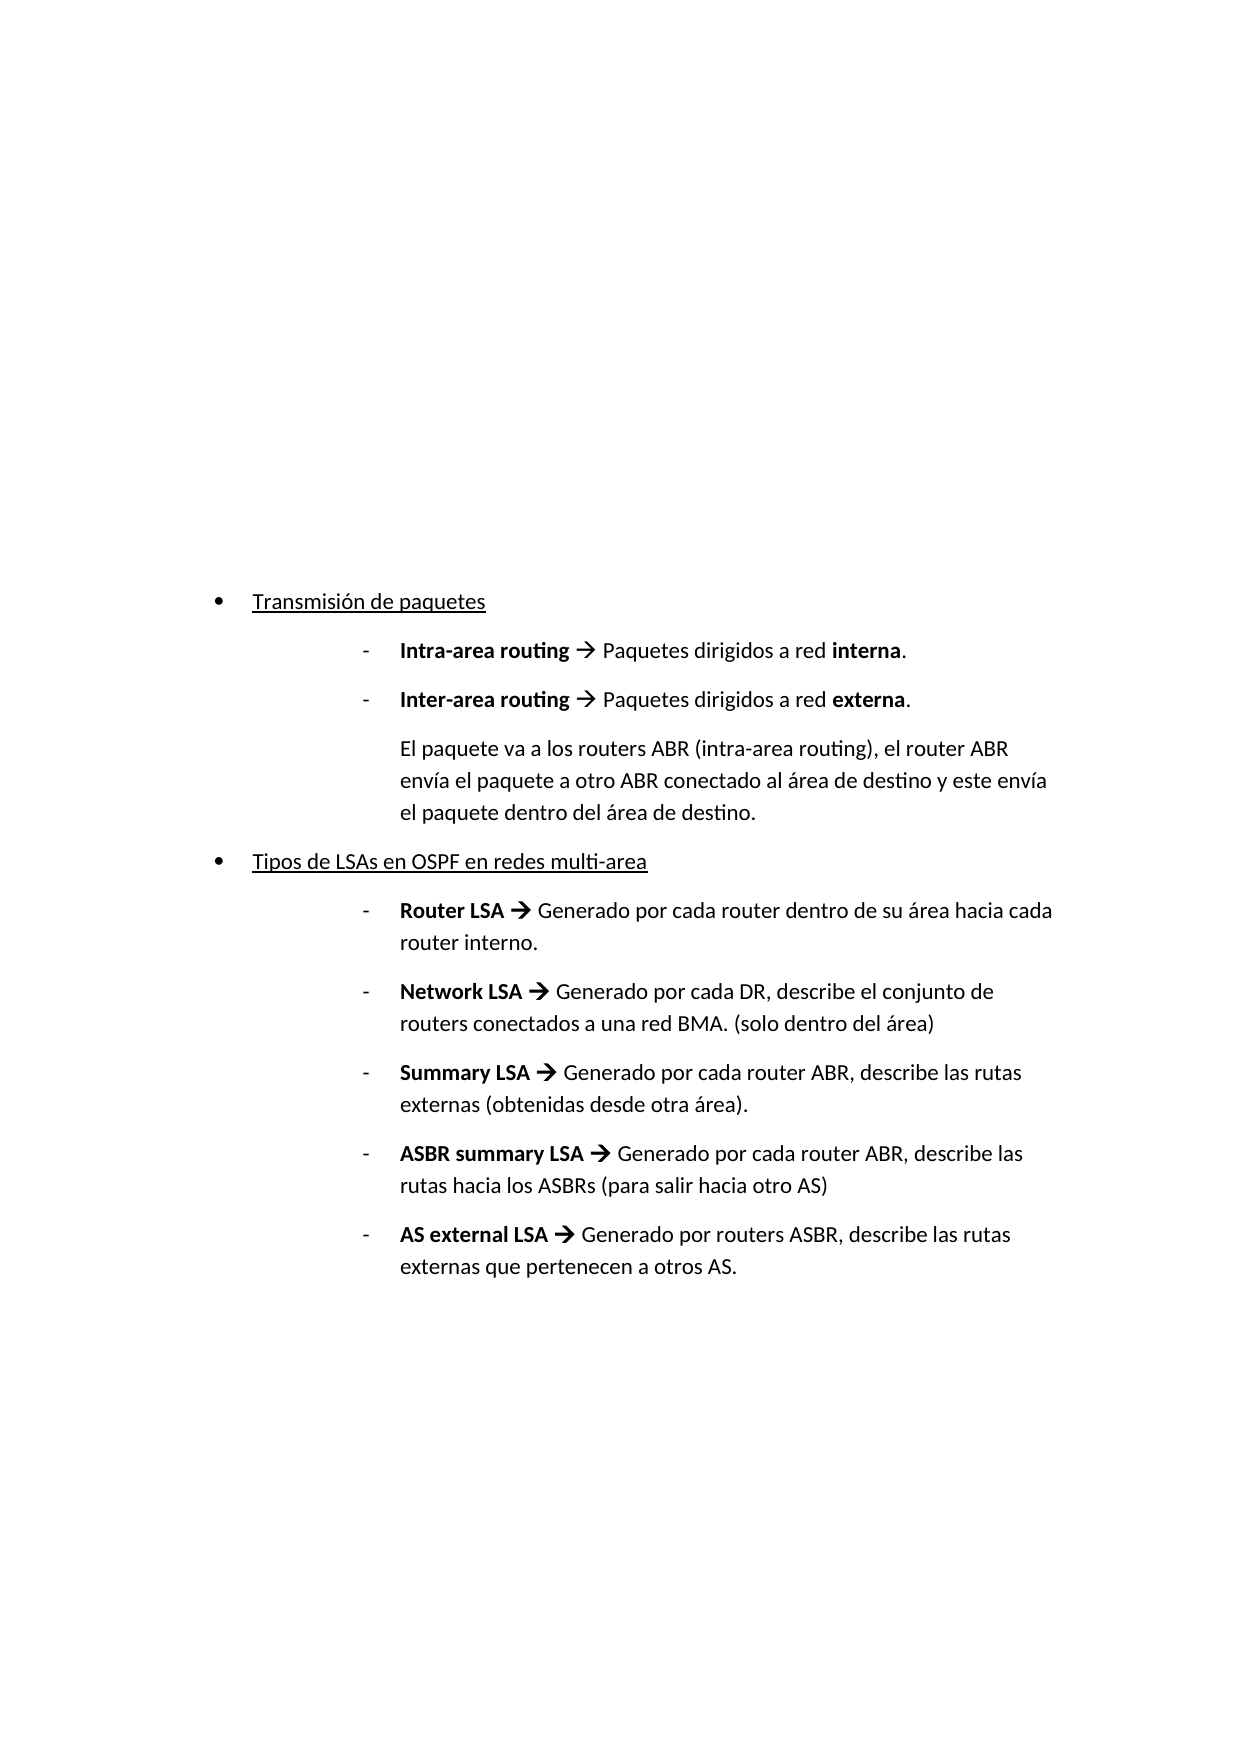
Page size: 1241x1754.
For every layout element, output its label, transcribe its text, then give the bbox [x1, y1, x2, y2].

list Transmisión de paquetes [215, 587, 1063, 615]
list ASBR summary LSA  Generado por cada router ABR, describe las rutas hacia los ASBRs (para salir hacia otro AS) [362, 1139, 1063, 1199]
list Tipos de LSAs en OSPF en redes multi-area [215, 847, 1063, 875]
list Summary LSA  Generado por cada router ABR, describe las rutas externas (obtenidas desde otra área). [362, 1058, 1063, 1118]
list El paquete va a los routers ABR (intra-area routing), el router ABR envía el paquete a otro ABR conectado al área de destino y este envía el paquete dentro del área de destino. [400, 734, 1063, 826]
list Network LSA  Generado por cada DR, describe el conjunto de routers conectados a una red BMA. (solo dentro del área) [362, 977, 1063, 1037]
list AS external LSA  Generado por routers ASBR, describe las rutas externas que pertenecen a otros AS. [362, 1220, 1063, 1280]
list Router LSA  Generado por cada router dentro de su área hacia cada router interno. [362, 896, 1063, 956]
list Intra-area routing  Paquetes dirigidos a red interna. [362, 636, 1063, 664]
list Inter-area routing  Paquetes dirigidos a red externa. [362, 685, 1063, 713]
